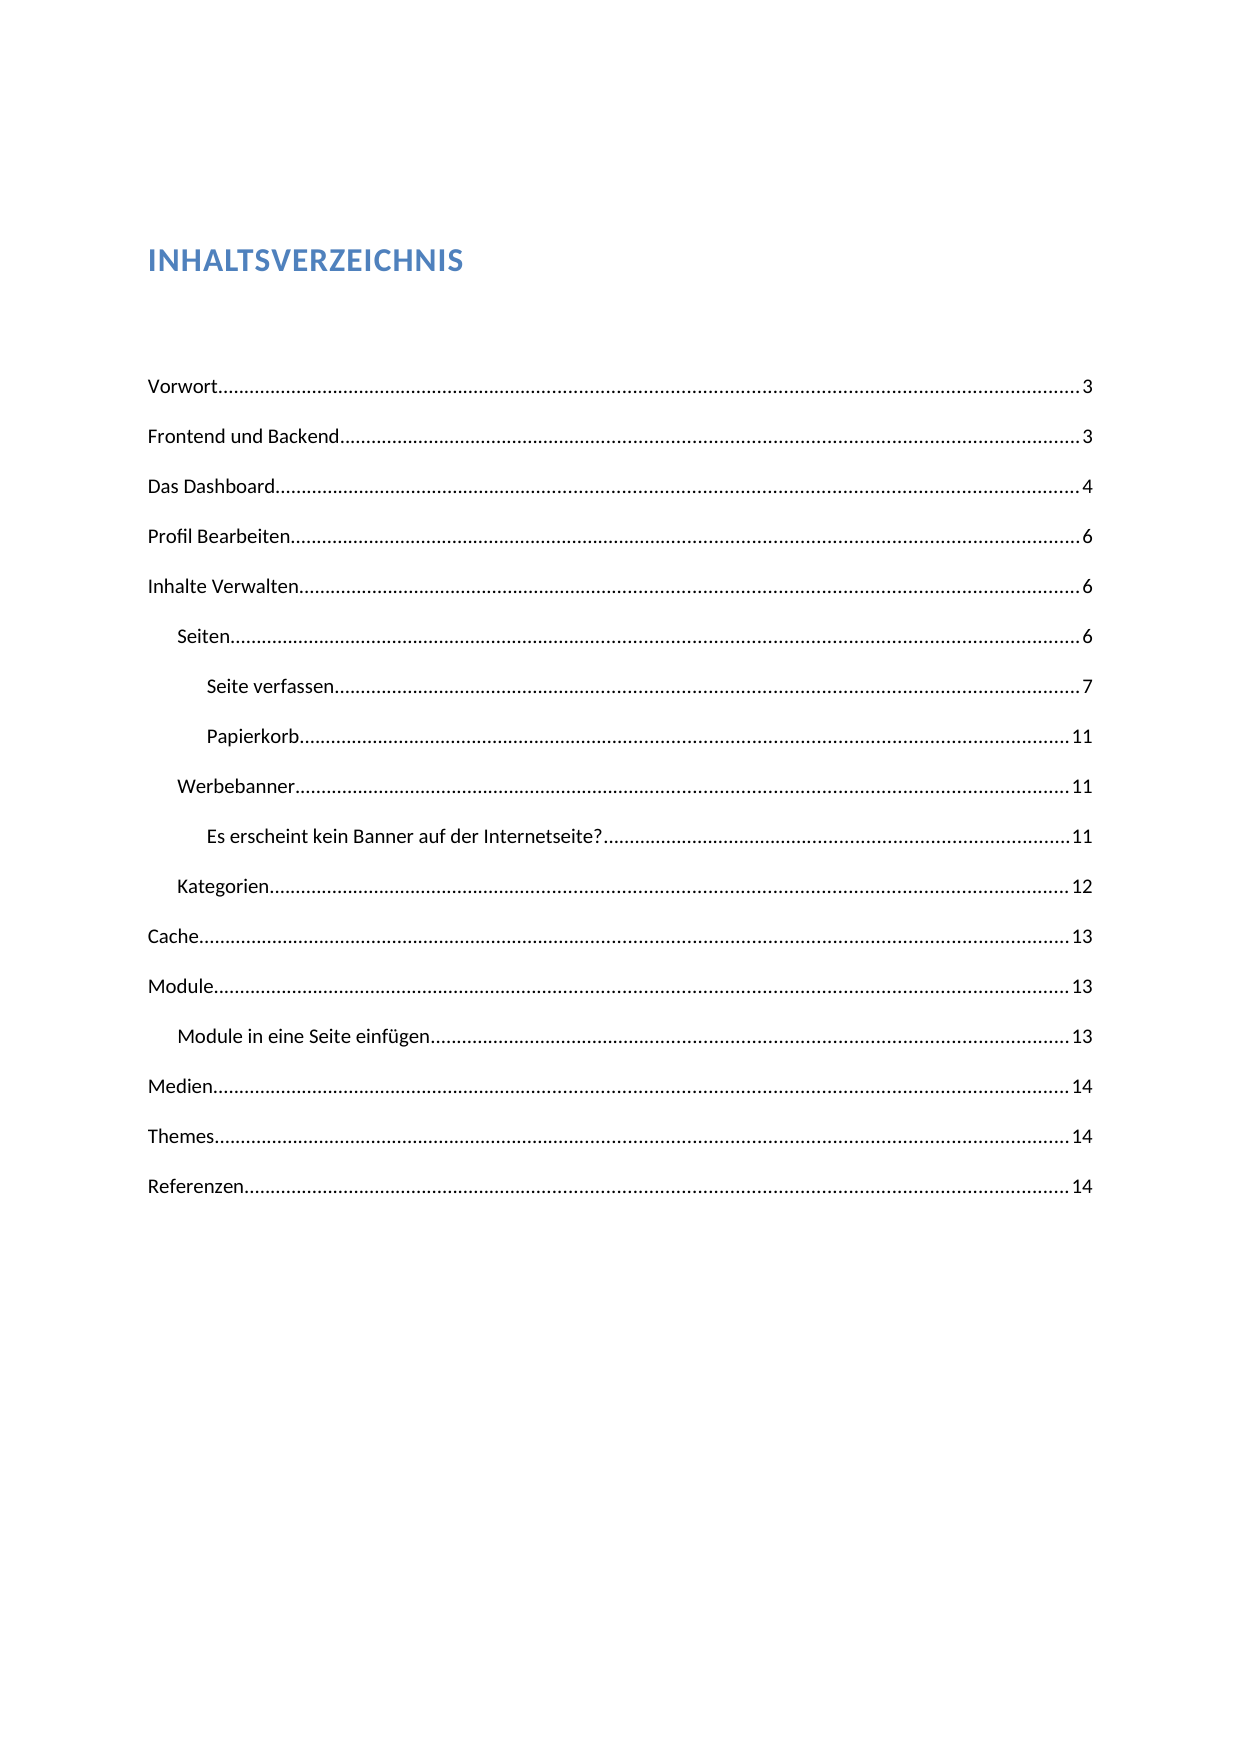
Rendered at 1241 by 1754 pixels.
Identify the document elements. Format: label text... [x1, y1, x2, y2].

text Cache 13 [148, 924, 1093, 949]
text Seite verfassen 7 [207, 674, 1093, 699]
text Frontend und Backend 3 [148, 424, 1093, 449]
text Inhalte Verwalten 6 [148, 574, 1093, 599]
text Vorwort 3 [148, 374, 1093, 399]
text Das Dashboard 4 [148, 474, 1093, 499]
text Module 13 [148, 974, 1093, 999]
text Seiten 6 [177, 624, 1093, 649]
text Werbebanner 11 [177, 774, 1093, 799]
text Es erscheint kein Banner auf der Internetseite? 11 [207, 824, 1093, 849]
text Papierkorb 11 [207, 724, 1093, 749]
text Themes 14 [148, 1124, 1093, 1149]
text Medien 14 [148, 1074, 1093, 1099]
text Kategorien 12 [177, 874, 1093, 899]
text Referenzen 14 [148, 1174, 1093, 1199]
text Profil Bearbeiten 6 [148, 524, 1093, 549]
text Module in eine Seite einfügen 13 [177, 1024, 1093, 1049]
subtitle Inhaltsverzeichnis [148, 239, 1093, 279]
